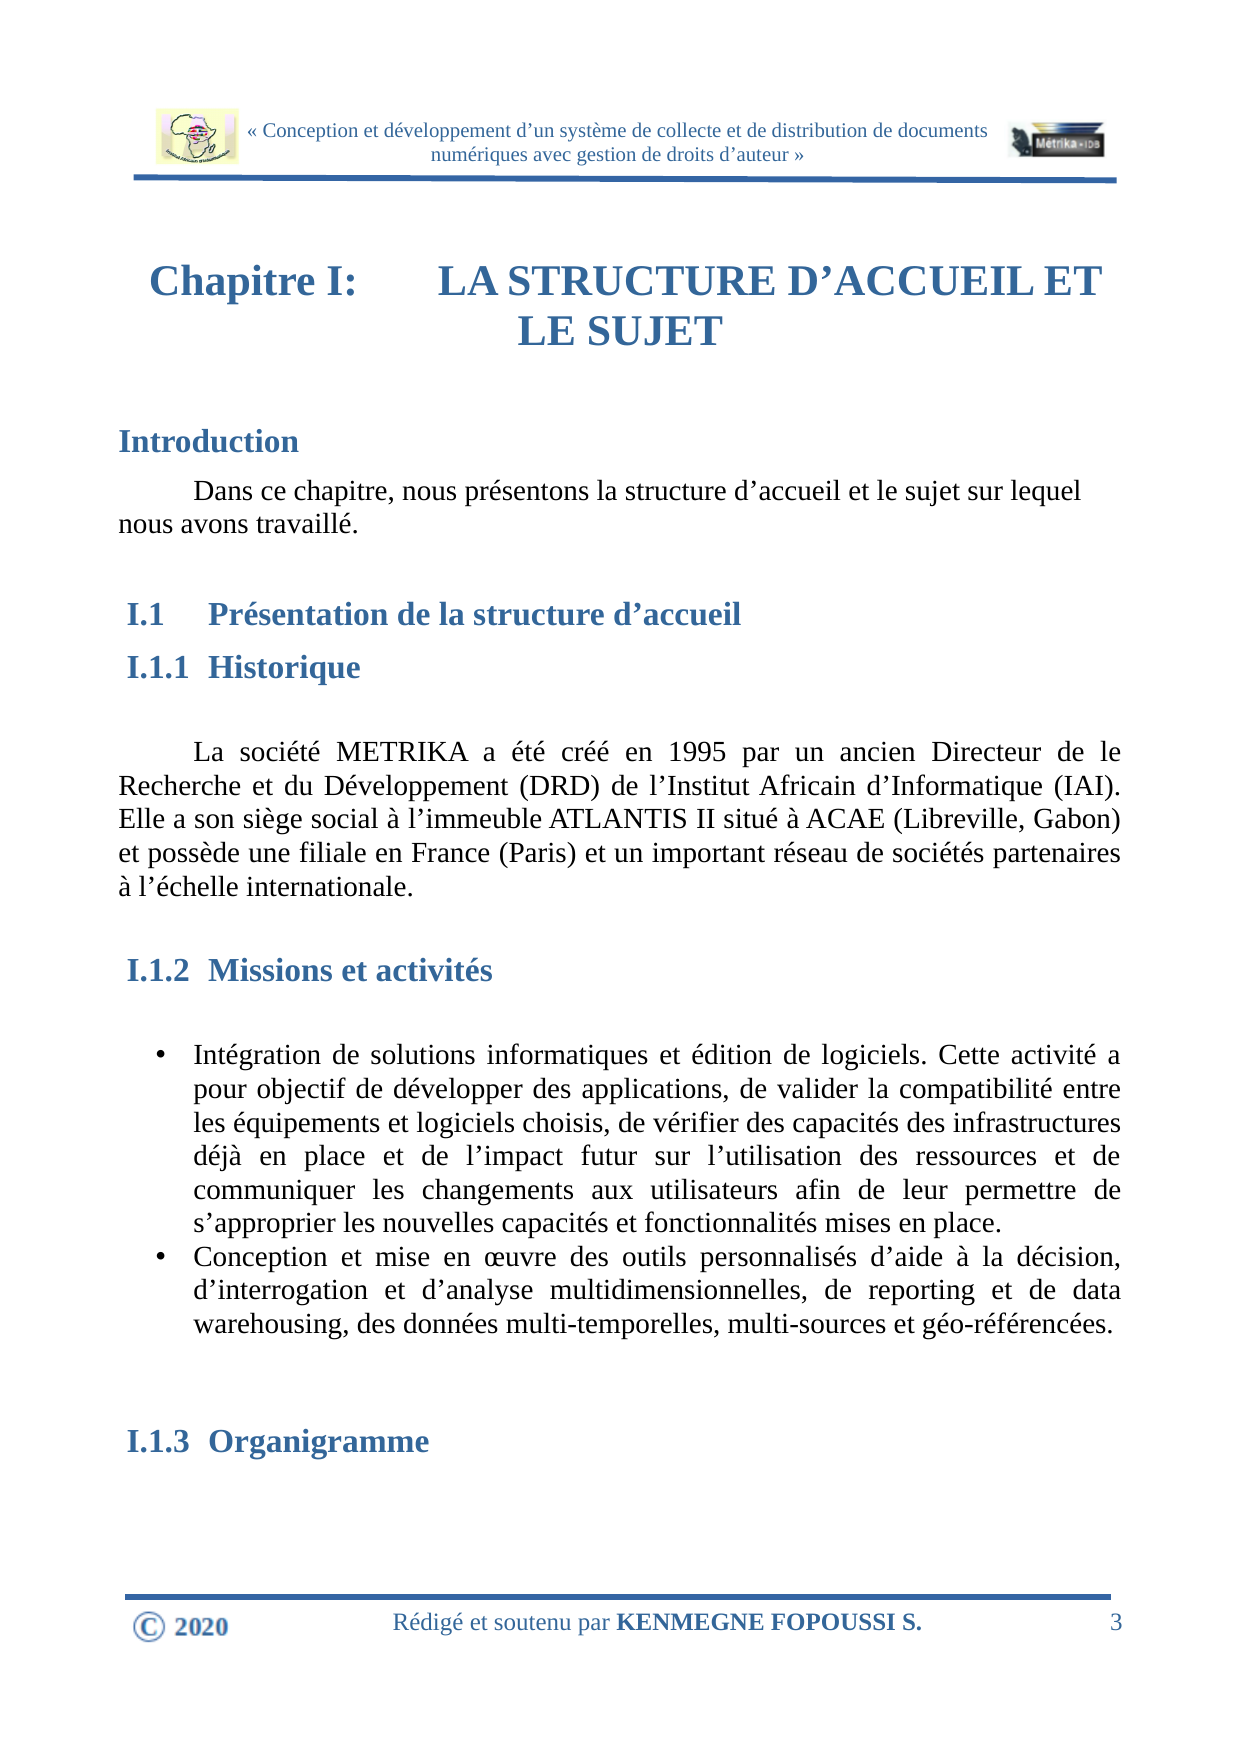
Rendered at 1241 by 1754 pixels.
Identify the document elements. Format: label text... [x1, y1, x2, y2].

subtitle LA STRUCTURE D’ACCUEIL ET LE SUJET [118, 254, 1122, 355]
subtitle Introduction [299, 422, 1122, 460]
list Intégration de solutions informatiques et édition de logiciels. Cette activité a pour objectif de développer des applications, de valider la compatibilité entre les équipements et logiciels choisis, de vérifier des capacités des infrastructures déjà en place et de l’impact futur sur l’utilisation des ressources et de communiquer les changements aux utilisateurs afin de leur permettre de s’approprier les nouvelles capacités et fonctionnalités mises en place. [156, 1037, 1122, 1239]
subtitle Organigramme [118, 1421, 1122, 1460]
picture [1003, 116, 1109, 160]
picture [154, 107, 241, 166]
subtitle Missions et activités [118, 951, 1122, 989]
subtitle Présentation de la structure d’accueil [118, 594, 1122, 633]
text Dans ce chapitre, nous présentons la structure d’accueil et le sujet sur lequel nous avons travaillé. [118, 473, 1122, 540]
subtitle Historique [118, 647, 1122, 686]
picture [126, 1604, 231, 1647]
list Conception et mise en œuvre des outils personnalisés d’aide à la décision, d’interrogation et d’analyse multidimensionnelles, de reporting et de data warehousing, des données multi-temporelles, multi-sources et géo-référencées. [156, 1239, 1122, 1339]
text La société METRIKA a été créé en 1995 par un ancien Directeur de le Recherche et du Développement (DRD) de l’Institut Africain d’Informatique (IAI). Elle a son siège social à l’immeuble ATLANTIS II situé à ACAE (Libreville, Gabon) et possède une filiale en France (Paris) et un important réseau de sociétés partenaires à l’échelle internationale. [118, 734, 1122, 902]
